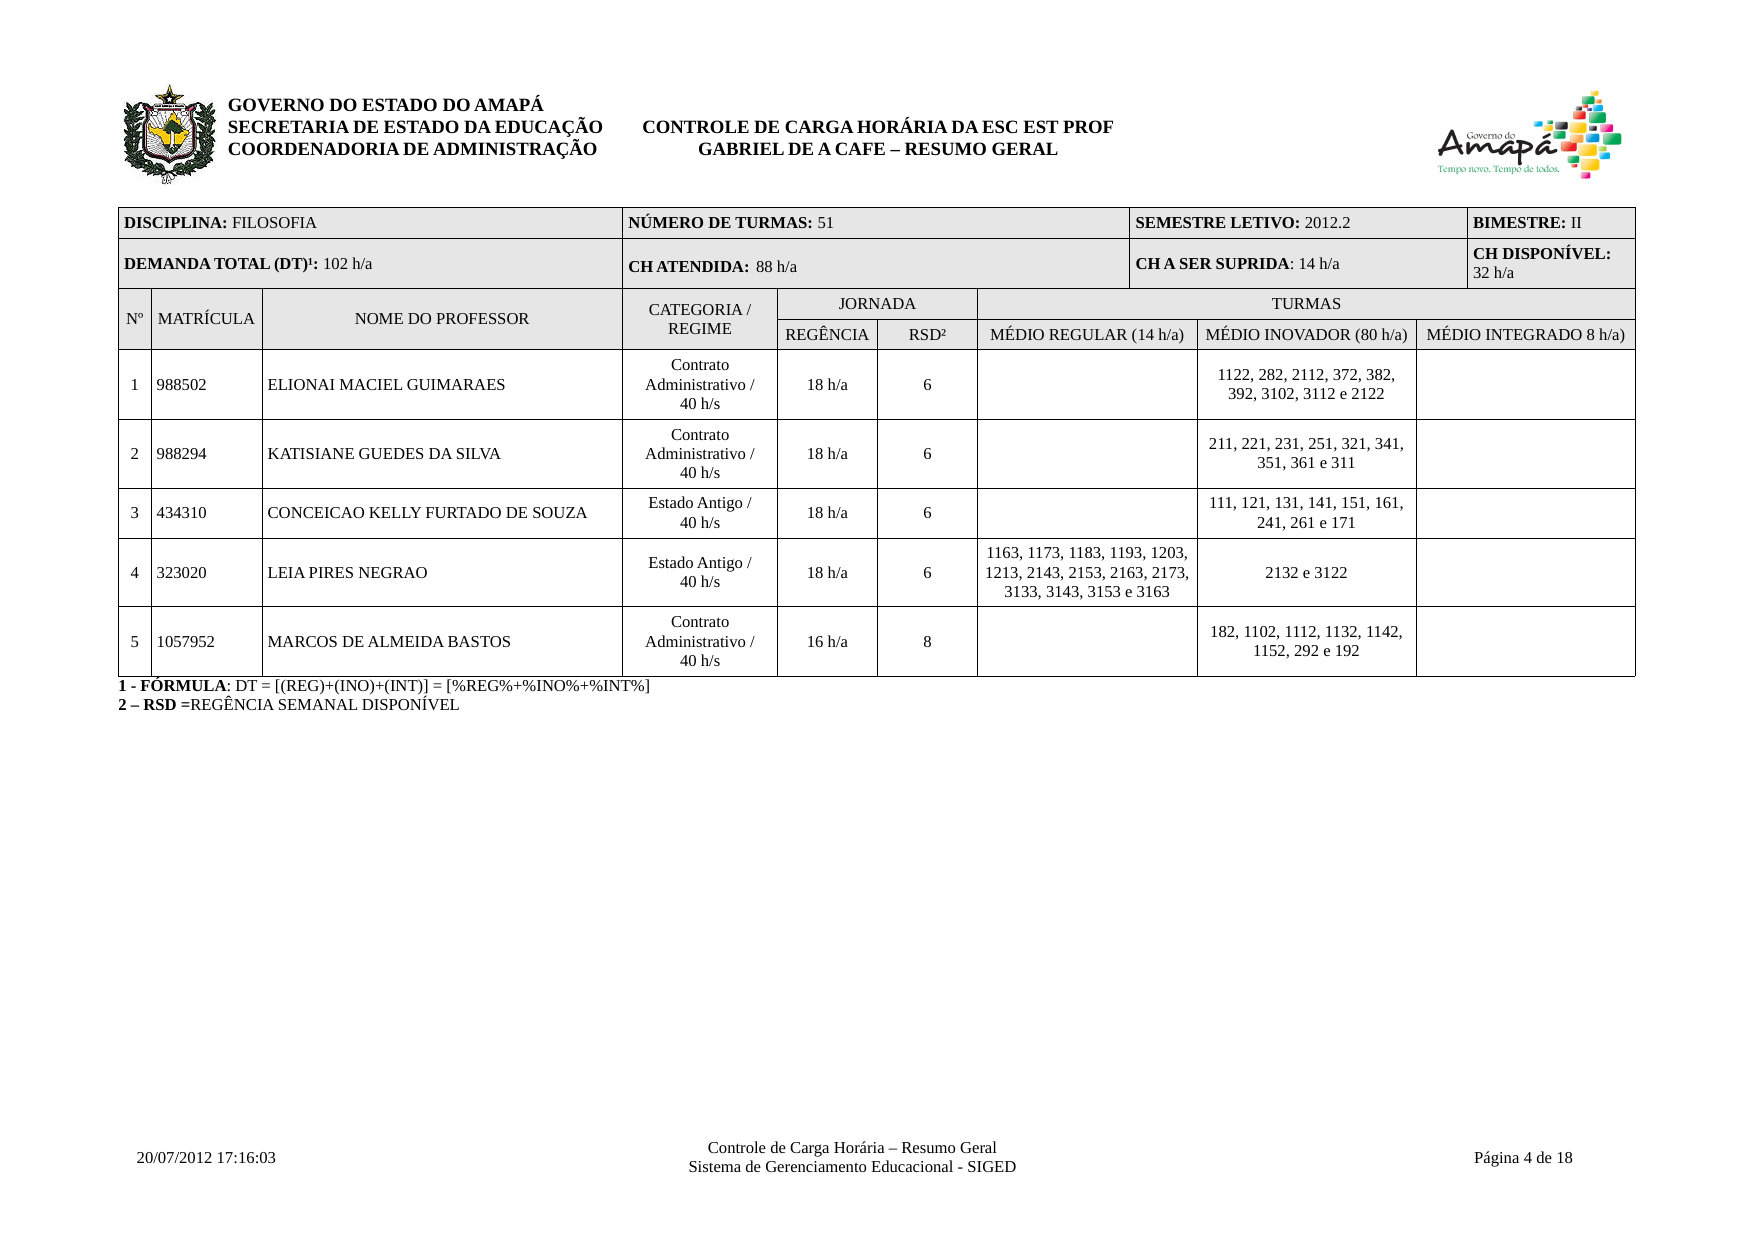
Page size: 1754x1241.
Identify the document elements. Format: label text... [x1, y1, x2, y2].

table_cell [1417, 489, 1635, 537]
table_cell 1057952 [152, 607, 262, 676]
table_cell 1 [119, 350, 151, 418]
table_cell 18 h/a [778, 489, 877, 537]
picture [1433, 84, 1629, 185]
table_cell ELIONAI MACIEL GUIMARAES [263, 350, 622, 418]
table_cell DEMANDA TOTAL (DT)¹: 102 h/a [119, 239, 622, 288]
table_cell KATISIANE GUEDES DA SILVA [263, 420, 622, 487]
table_cell 4 [119, 539, 151, 606]
table_cell 5 [119, 607, 151, 676]
table_cell [1417, 350, 1635, 418]
table_cell MÉDIO REGULAR (14 h/a) [978, 320, 1197, 349]
table_cell 323020 [152, 539, 262, 606]
table_cell 18 h/a [778, 420, 877, 487]
table_header SEMESTRE LETIVO: 2012.2 [1130, 208, 1467, 238]
table_cell [1417, 607, 1635, 676]
table_cell Contrato Administrativo / 40 h/s [623, 420, 777, 487]
table_cell 6 [878, 489, 977, 537]
table_cell [978, 350, 1197, 418]
table_cell 2132 e 3122 [1198, 539, 1416, 606]
table_cell 1122, 282, 2112, 372, 382, 392, 3102, 3112 e 2122 [1198, 350, 1416, 418]
picture [123, 84, 218, 185]
table_cell Contrato Administrativo / 40 h/s [623, 607, 777, 676]
table_cell [978, 489, 1197, 537]
text 1 - FÓRMULA: DT = [(REG)+(INO)+(INT)] = [%REG%+%INO%+%INT%] [118, 676, 1636, 695]
table_cell 18 h/a [778, 350, 877, 418]
table_cell 18 h/a [778, 539, 877, 606]
table_cell CH DISPONÍVEL: 32 h/a [1468, 239, 1635, 288]
table_cell CONCEICAO KELLY FURTADO DE SOUZA [263, 489, 622, 537]
table_cell Estado Antigo / 40 h/s [623, 539, 777, 606]
table_cell 111, 121, 131, 141, 151, 161, 241, 261 e 171 [1198, 489, 1416, 537]
table_cell MÉDIO INTEGRADO 8 h/a) [1417, 320, 1635, 349]
table_cell 8 [878, 607, 977, 676]
table_cell CH A SER SUPRIDA: 14 h/a [1130, 239, 1467, 288]
table_cell 3 [119, 489, 151, 537]
table_cell REGÊNCIA [778, 320, 877, 349]
table_cell TURMAS [978, 289, 1635, 319]
table_cell MARCOS DE ALMEIDA BASTOS [263, 607, 622, 676]
text 2 – RSD =REGÊNCIA SEMANAL DISPONÍVEL [118, 695, 1636, 714]
table_cell CATEGORIA / REGIME [623, 289, 777, 349]
table_cell Estado Antigo / 40 h/s [623, 489, 777, 537]
table_cell 16 h/a [778, 607, 877, 676]
table_cell CH ATENDIDA: 88 h/a [623, 239, 1129, 288]
table_cell Nº [119, 289, 151, 349]
table_header NÚMERO DE TURMAS: 51 [623, 208, 1129, 238]
table_cell [1417, 539, 1635, 606]
table_cell JORNADA [778, 289, 977, 319]
table_cell 6 [878, 350, 977, 418]
table_cell 2 [119, 420, 151, 487]
table_cell 1163, 1173, 1183, 1193, 1203, 1213, 2143, 2153, 2163, 2173, 3133, 3143, 3153 e 3163 [978, 539, 1197, 606]
table_cell 182, 1102, 1112, 1132, 1142, 1152, 292 e 192 [1198, 607, 1416, 676]
table_cell 6 [878, 539, 977, 606]
table_header DISCIPLINA: FILOSOFIA [119, 208, 622, 238]
table_cell RSD² [878, 320, 977, 349]
table_cell 988502 [152, 350, 262, 418]
table_cell [1417, 420, 1635, 487]
table_cell [978, 420, 1197, 487]
table_cell Contrato Administrativo / 40 h/s [623, 350, 777, 418]
table_cell 988294 [152, 420, 262, 487]
table_cell 211, 221, 231, 251, 321, 341, 351, 361 e 311 [1198, 420, 1416, 487]
table_cell NOME DO PROFESSOR [263, 289, 622, 349]
table_header BIMESTRE: II [1468, 208, 1635, 238]
table_cell MATRÍCULA [152, 289, 262, 349]
table_cell MÉDIO INOVADOR (80 h/a) [1198, 320, 1416, 349]
table_cell 434310 [152, 489, 262, 537]
table_cell [978, 607, 1197, 676]
table_cell 6 [878, 420, 977, 487]
table_cell LEIA PIRES NEGRAO [263, 539, 622, 606]
